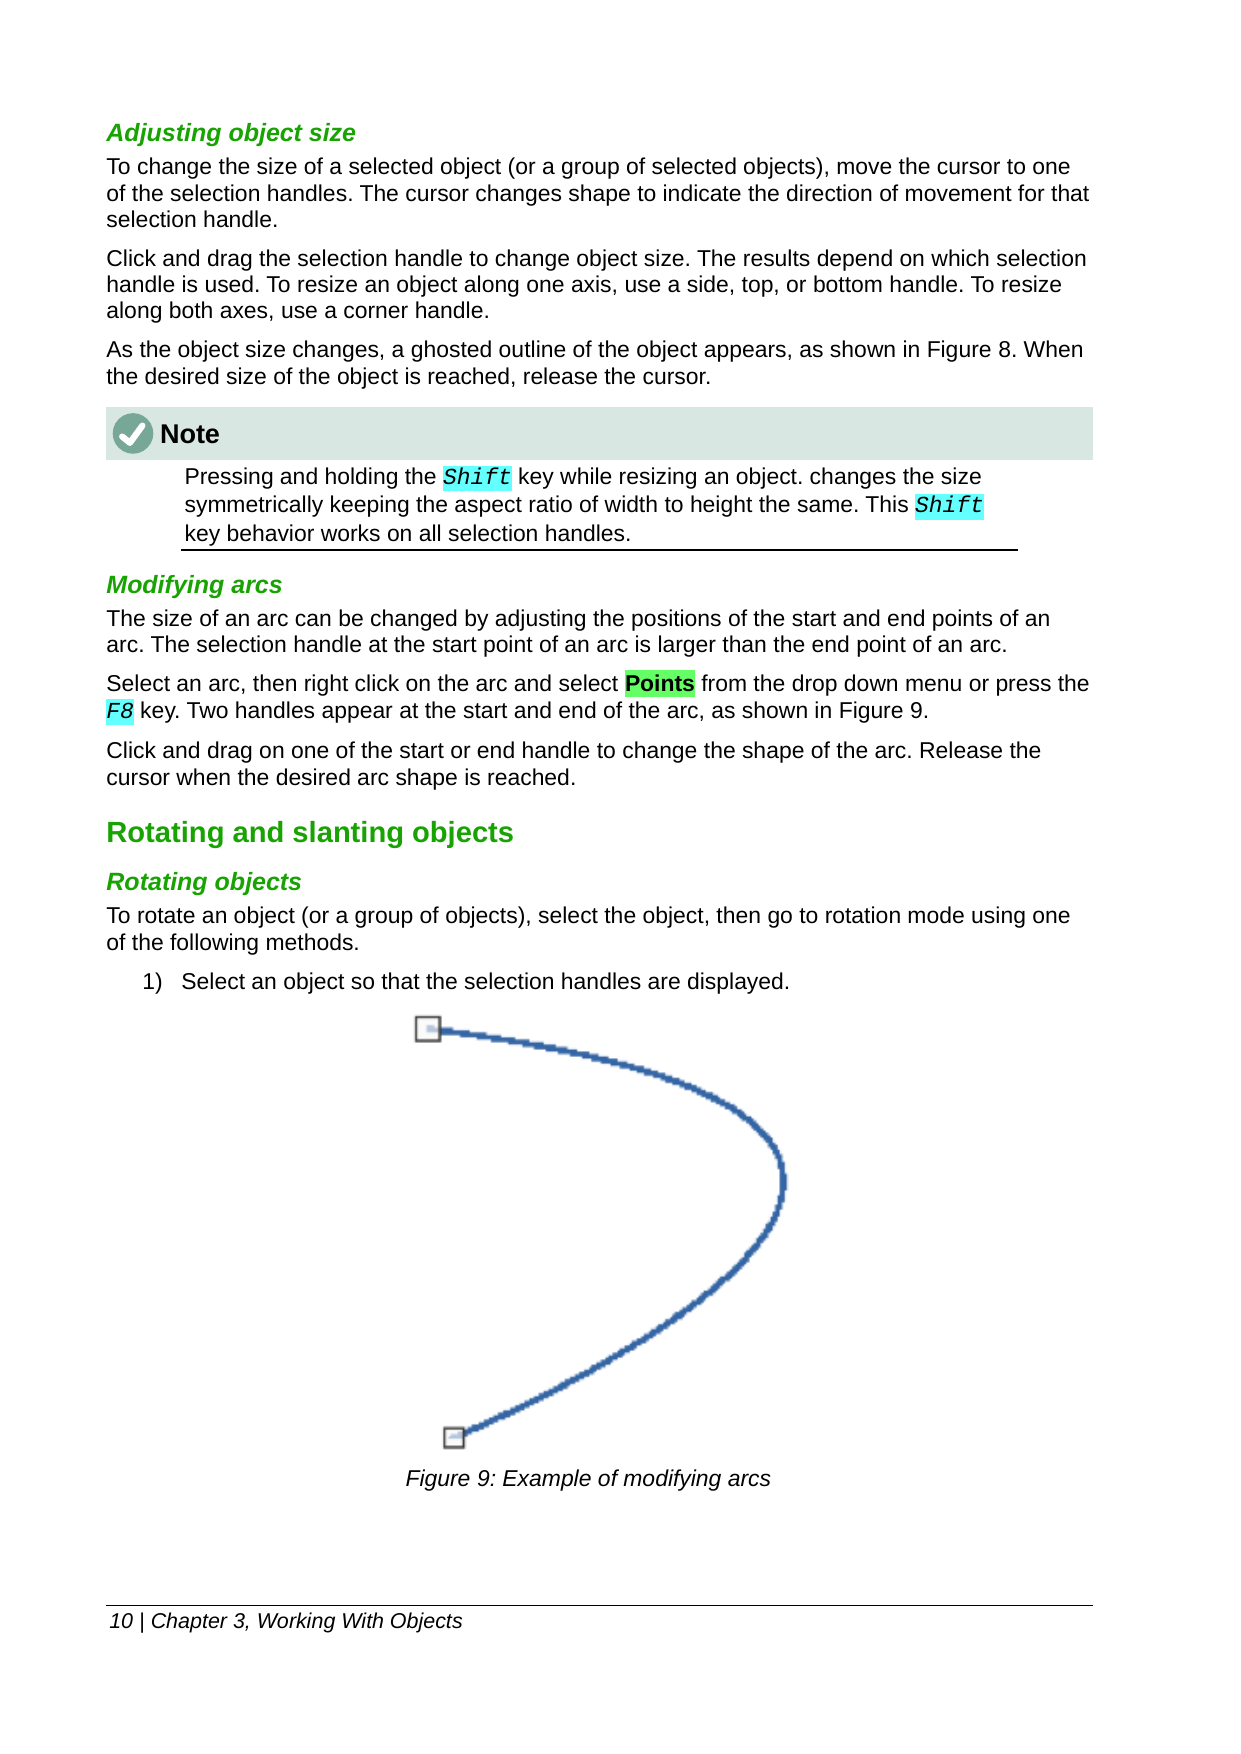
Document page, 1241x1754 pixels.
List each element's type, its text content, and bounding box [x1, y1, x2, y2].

text As the object size changes, a ghosted outline of the object appears, as shown in Figure 8. When the desired size of the object is reached, release the cursor. [106, 336, 1093, 389]
list To rotate an object (or a group of objects), select the object, then go to rotation mode using one of the following methods. [106, 902, 1093, 955]
text Figure 9: Example of modifying arcs [405, 1465, 793, 1491]
subtitle Rotating objects [106, 867, 1093, 896]
subtitle Adjusting object size [106, 118, 1093, 147]
subtitle Rotating and slanting objects [106, 815, 1093, 849]
list Select an object so that the selection handles are displayed. [162, 968, 1093, 994]
subtitle Note [106, 407, 1093, 460]
subtitle Modifying arcs [106, 570, 1093, 599]
picture [405, 1006, 794, 1453]
text Select an arc, then right click on the arc and select Points from the drop down menu or press the F8 key. Two handles appear at the start and end of the arc, as shown in Figure 9. [106, 670, 1093, 725]
text To change the size of a selected object (or a group of selected objects), move the cursor to one of the selection handles. The cursor changes shape to indicate the direction of movement for that selection handle. [106, 153, 1093, 232]
text Click and drag on one of the start or end handle to change the shape of the arc. Release the cursor when the desired arc shape is reached. [106, 737, 1093, 790]
text Click and drag the selection handle to change object size. The results depend on which selection handle is used. To resize an object along one axis, use a side, top, or bottom handle. To resize along both axes, use a corner handle. [106, 245, 1093, 324]
text Pressing and holding the Shift key while resizing an object. changes the size symmetrically keeping the aspect ratio of width to height the same. This Shift key behavior works on all selection handles. [181, 460, 1018, 549]
text The size of an arc can be changed by adjusting the positions of the start and end points of an arc. The selection handle at the start point of an arc is larger than the end point of an arc. [106, 605, 1093, 658]
